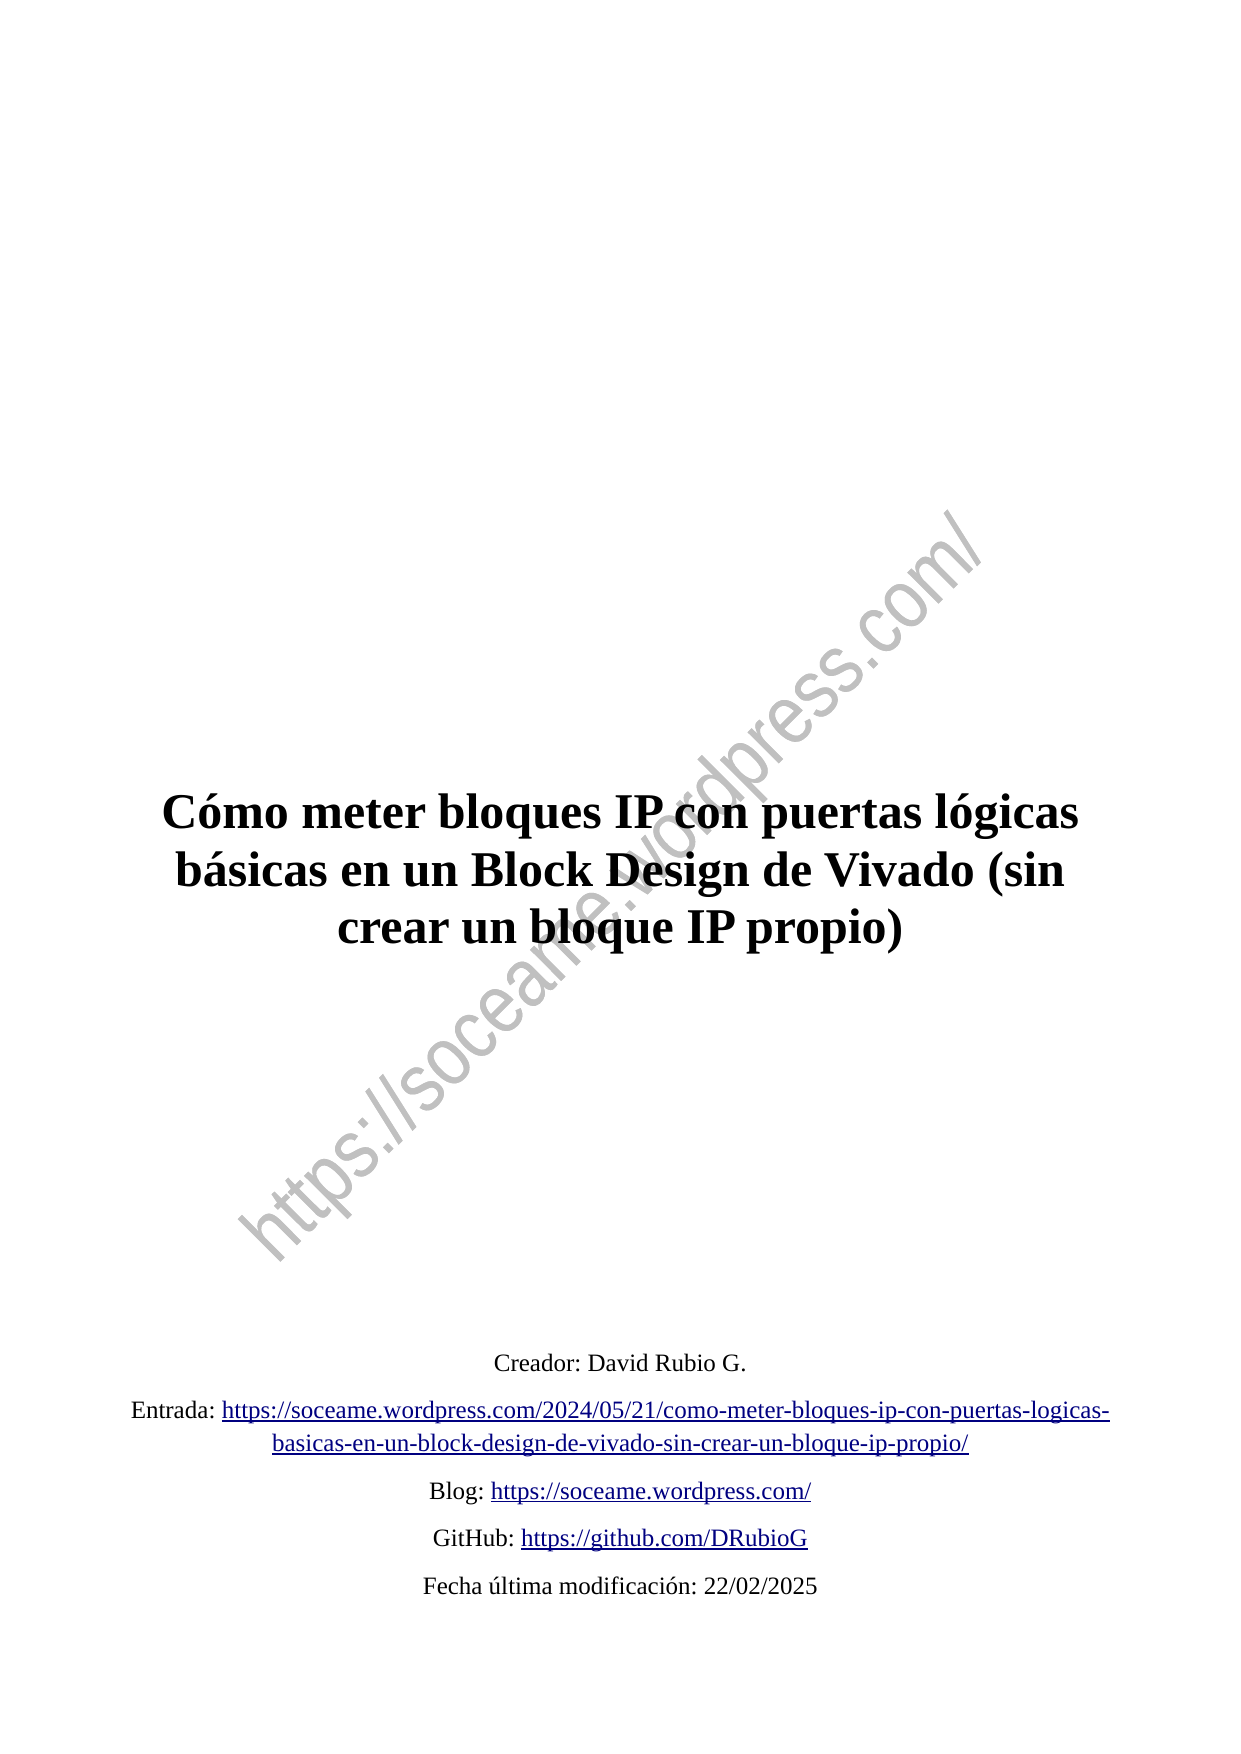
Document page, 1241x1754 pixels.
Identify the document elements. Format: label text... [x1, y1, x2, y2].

text Fecha última modificación: 22/02/2025 [118, 1571, 1122, 1600]
text Entrada: https://soceame.wordpress.com/2024/05/21/como-meter-bloques-ip-con-puertas-logicas-basicas-en-un-block-design-de-vivado-sin-crear-un-bloque-ip-propio/ [118, 1395, 1122, 1457]
text Creador: David Rubio G. [118, 1348, 1122, 1376]
text GitHub: https://github.com/DRubioG [118, 1523, 1122, 1552]
text Blog: https://soceame.wordpress.com/ [118, 1476, 1122, 1504]
subtitle Cómo meter bloques IP con puertas lógicas básicas en un Block Design de Vivado (sin crear un bloque IP propio) [118, 782, 1122, 954]
